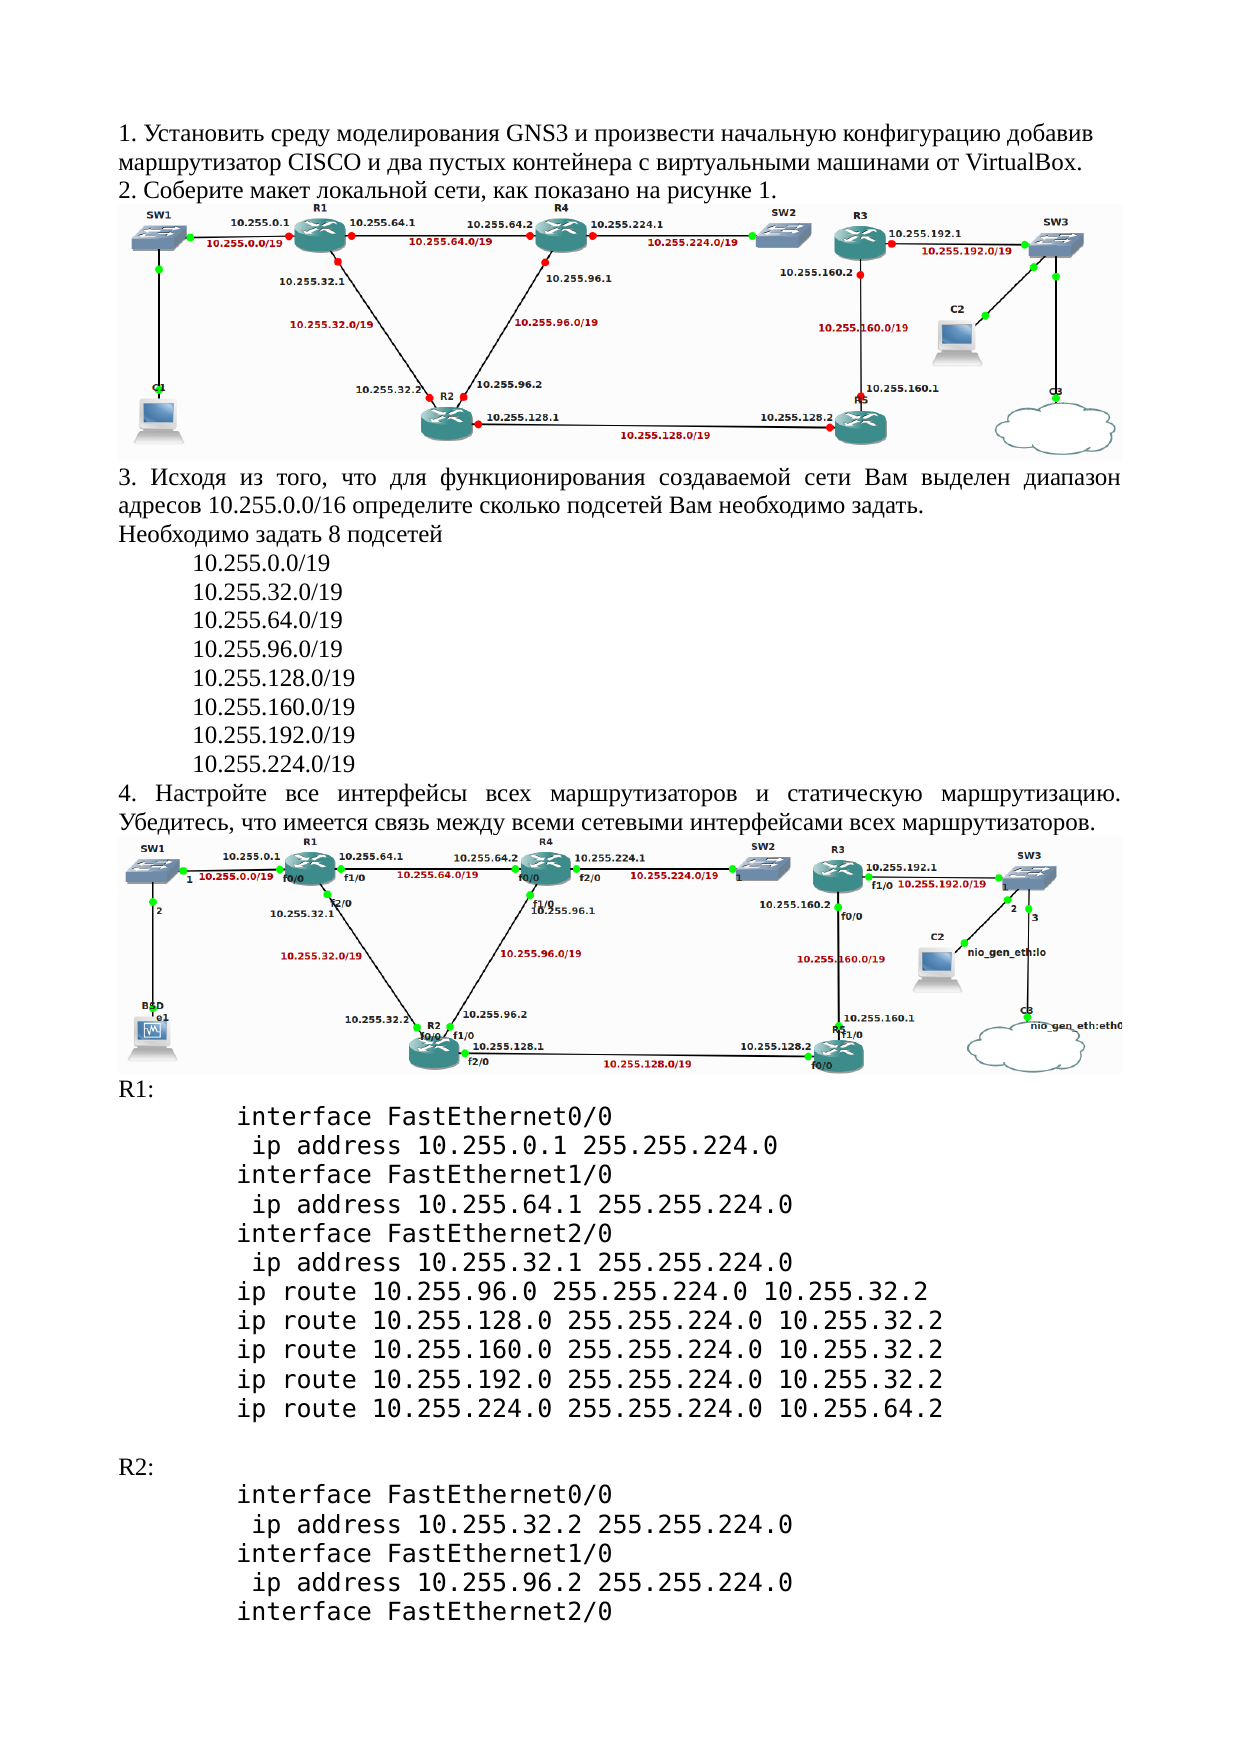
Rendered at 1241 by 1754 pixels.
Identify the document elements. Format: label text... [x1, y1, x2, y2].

text маршрутизатор CISCO и два пустых контейнера с виртуальными машинами от VirtualBox. [118, 147, 1122, 176]
text ip route 10.255.128.0 255.255.224.0 10.255.32.2 [236, 1307, 1122, 1336]
text 10.255.224.0/19 [118, 749, 1122, 778]
text ip address 10.255.32.2 255.255.224.0 [236, 1510, 1122, 1539]
text ip address 10.255.96.2 255.255.224.0 [236, 1568, 1122, 1597]
text ip route 10.255.96.0 255.255.224.0 10.255.32.2 [236, 1277, 1122, 1307]
text ip address 10.255.0.1 255.255.224.0 [236, 1132, 1122, 1161]
text 4. Настройте все интерфейсы всех маршрутизаторов и статическую маршрутизацию. Убедитесь, что имеется связь между всеми сетевыми интерфейсами всех маршрутизаторов. [118, 778, 1122, 835]
text ip route 10.255.192.0 255.255.224.0 10.255.32.2 [236, 1365, 1122, 1394]
text interface FastEthernet0/0 [236, 1102, 1122, 1132]
text ip route 10.255.224.0 255.255.224.0 10.255.64.2 [236, 1394, 1122, 1423]
text 1. Установить среду моделирования GNS3 и произвести начальную конфигурацию добавив [118, 118, 1122, 147]
text 10.255.96.0/19 [118, 634, 1122, 663]
text Необходимо задать 8 подсетей [118, 519, 1122, 548]
text 10.255.128.0/19 [118, 663, 1122, 692]
text 10.255.160.0/19 [118, 692, 1122, 720]
text ip route 10.255.160.0 255.255.224.0 10.255.32.2 [236, 1336, 1122, 1365]
text R2: [118, 1452, 1122, 1481]
text interface FastEthernet2/0 [236, 1597, 1122, 1627]
text 2. Соберите макет локальной сети, как показано на рисунке 1. [118, 176, 1122, 204]
text 10.255.32.0/19 [118, 577, 1122, 605]
text R1: [118, 1074, 1122, 1102]
text 10.255.64.0/19 [118, 605, 1122, 634]
text ip address 10.255.64.1 255.255.224.0 [236, 1190, 1122, 1219]
text 10.255.0.0/19 [118, 548, 1122, 577]
text interface FastEthernet1/0 [236, 1161, 1122, 1190]
picture [118, 835, 1123, 1074]
text 10.255.192.0/19 [118, 720, 1122, 749]
text interface FastEthernet1/0 [236, 1539, 1122, 1568]
text ip address 10.255.32.1 255.255.224.0 [236, 1248, 1122, 1277]
text 3. Исходя из того, что для функционирования создаваемой сети Вам выделен диапазон адресов 10.255.0.0/16 определите сколько подсетей Вам необходимо задать. [118, 462, 1122, 519]
text interface FastEthernet0/0 [236, 1481, 1122, 1510]
picture [118, 204, 1123, 462]
text interface FastEthernet2/0 [236, 1219, 1122, 1248]
